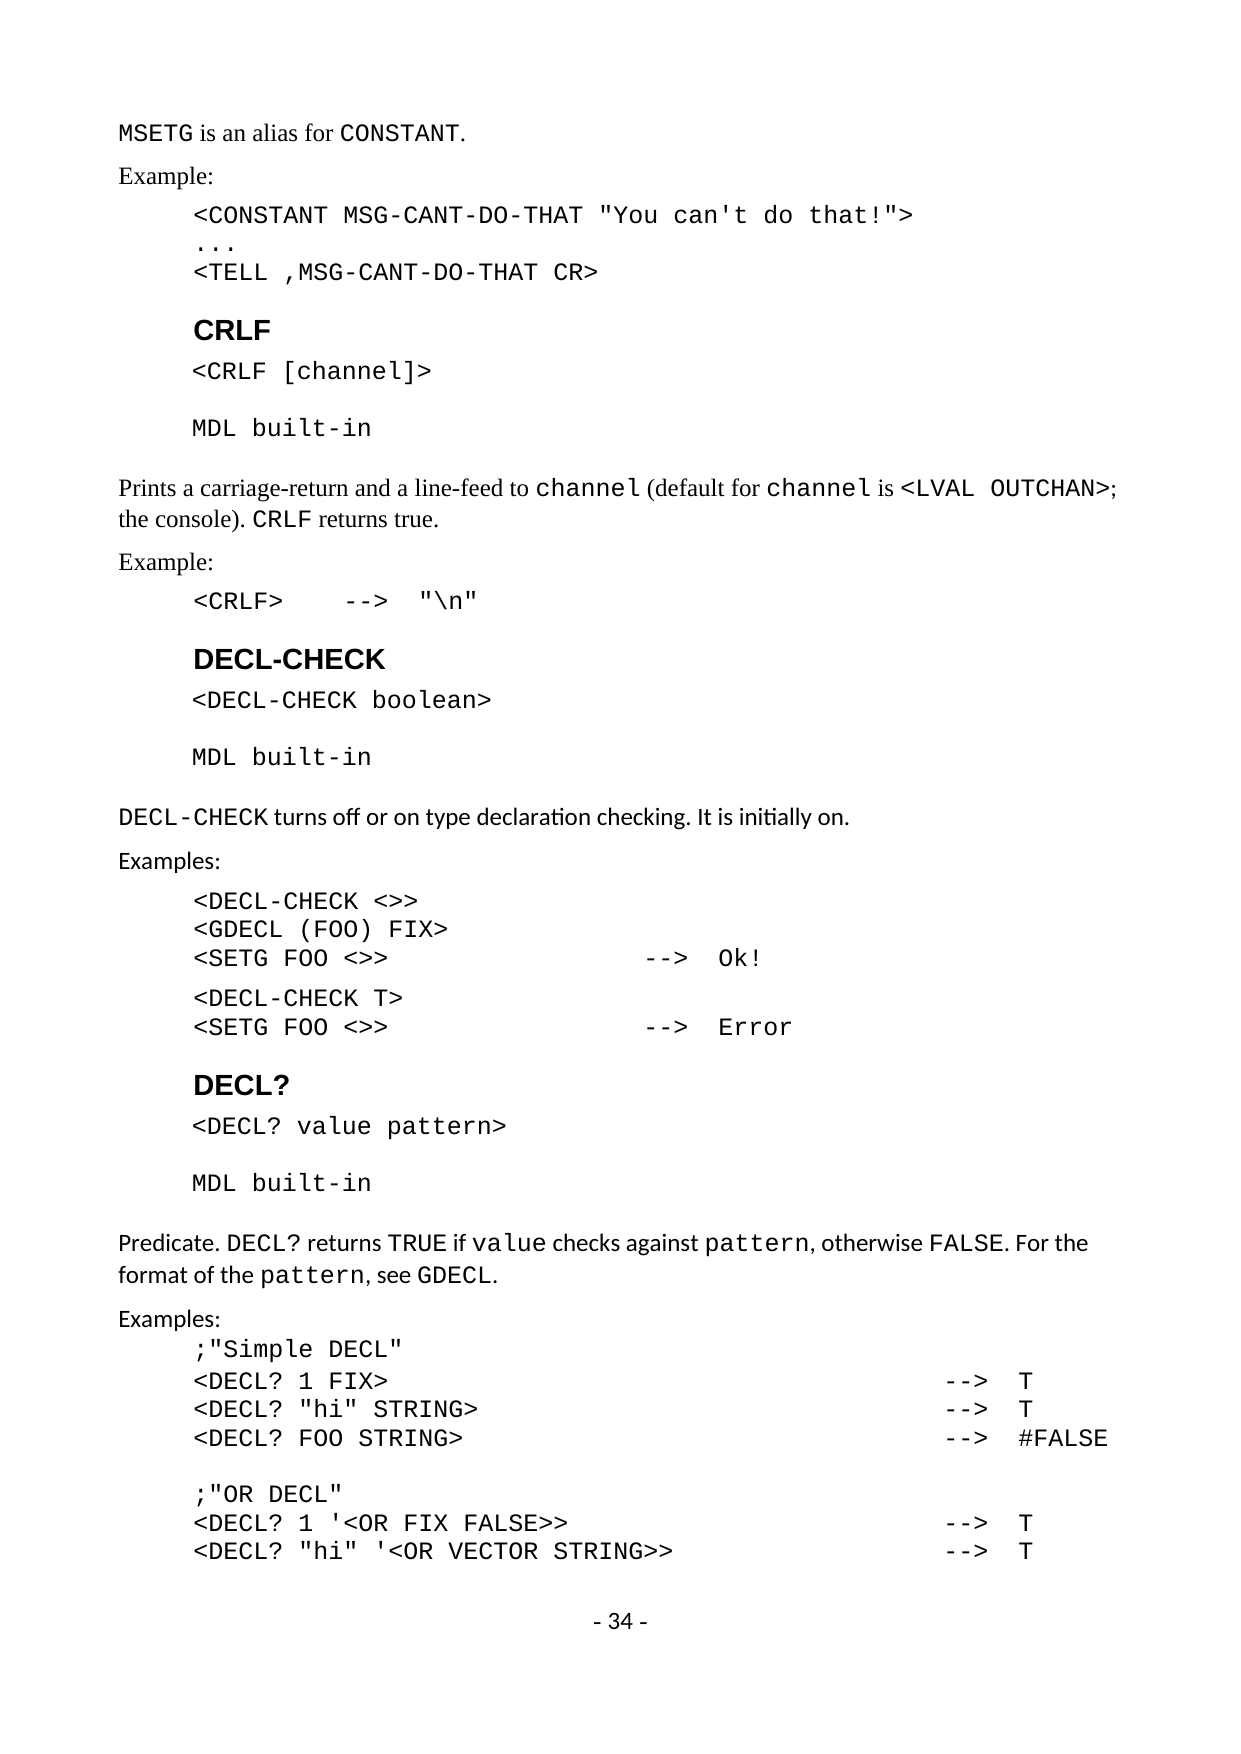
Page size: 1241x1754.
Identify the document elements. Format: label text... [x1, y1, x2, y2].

text <DECL? value pattern> [192, 1114, 1122, 1142]
text MSETG is an alias for CONSTANT. [118, 118, 1122, 149]
text Examples: [118, 845, 1122, 876]
text MDL built-in [192, 744, 1122, 773]
text <CRLF> --> "\n" [118, 588, 1122, 617]
text MDL built-in [192, 415, 1122, 444]
text MDL built-in [192, 1170, 1122, 1199]
text Example: [118, 161, 1122, 190]
text Prints a carriage-return and a line-feed to channel (default for channel is <LVAL OUTCHAN>; the console). CRLF returns true. [118, 472, 1122, 535]
subtitle DECL? [118, 1068, 1122, 1101]
text <DECL-CHECK T> <SETG FOO <>> --> Error [118, 986, 1122, 1043]
text <CRLF [channel]> [192, 359, 1122, 387]
text <DECL-CHECK boolean> [192, 688, 1122, 716]
text Examples: ;"Simple DECL" <DECL? 1 FIX> --> T <DECL? "hi" STRING> --> T <DECL? FOO STRING> --> #FALSE ;"OR DECL" <DECL? 1 '<OR FIX FALSE>> --> T <DECL? "hi" '<OR VECTOR STRING>> --> T [118, 1303, 1122, 1567]
text Predicate. DECL? returns TRUE if value checks against pattern, otherwise FALSE. For the format of the pattern, see GDECL. [118, 1227, 1122, 1291]
text <DECL-CHECK <>> <GDECL (FOO) FIX> <SETG FOO <>> --> Ok! [118, 888, 1122, 973]
subtitle CRLF [118, 313, 1122, 346]
text Example: [118, 547, 1122, 576]
text DECL-CHECK turns off or on type declaration checking. It is initially on. [118, 801, 1122, 833]
subtitle DECL-CHECK [118, 642, 1122, 675]
text <CONSTANT MSG-CANT-DO-THAT "You can't do that!"> ... <TELL ,MSG-CANT-DO-THAT CR> [118, 203, 1122, 288]
